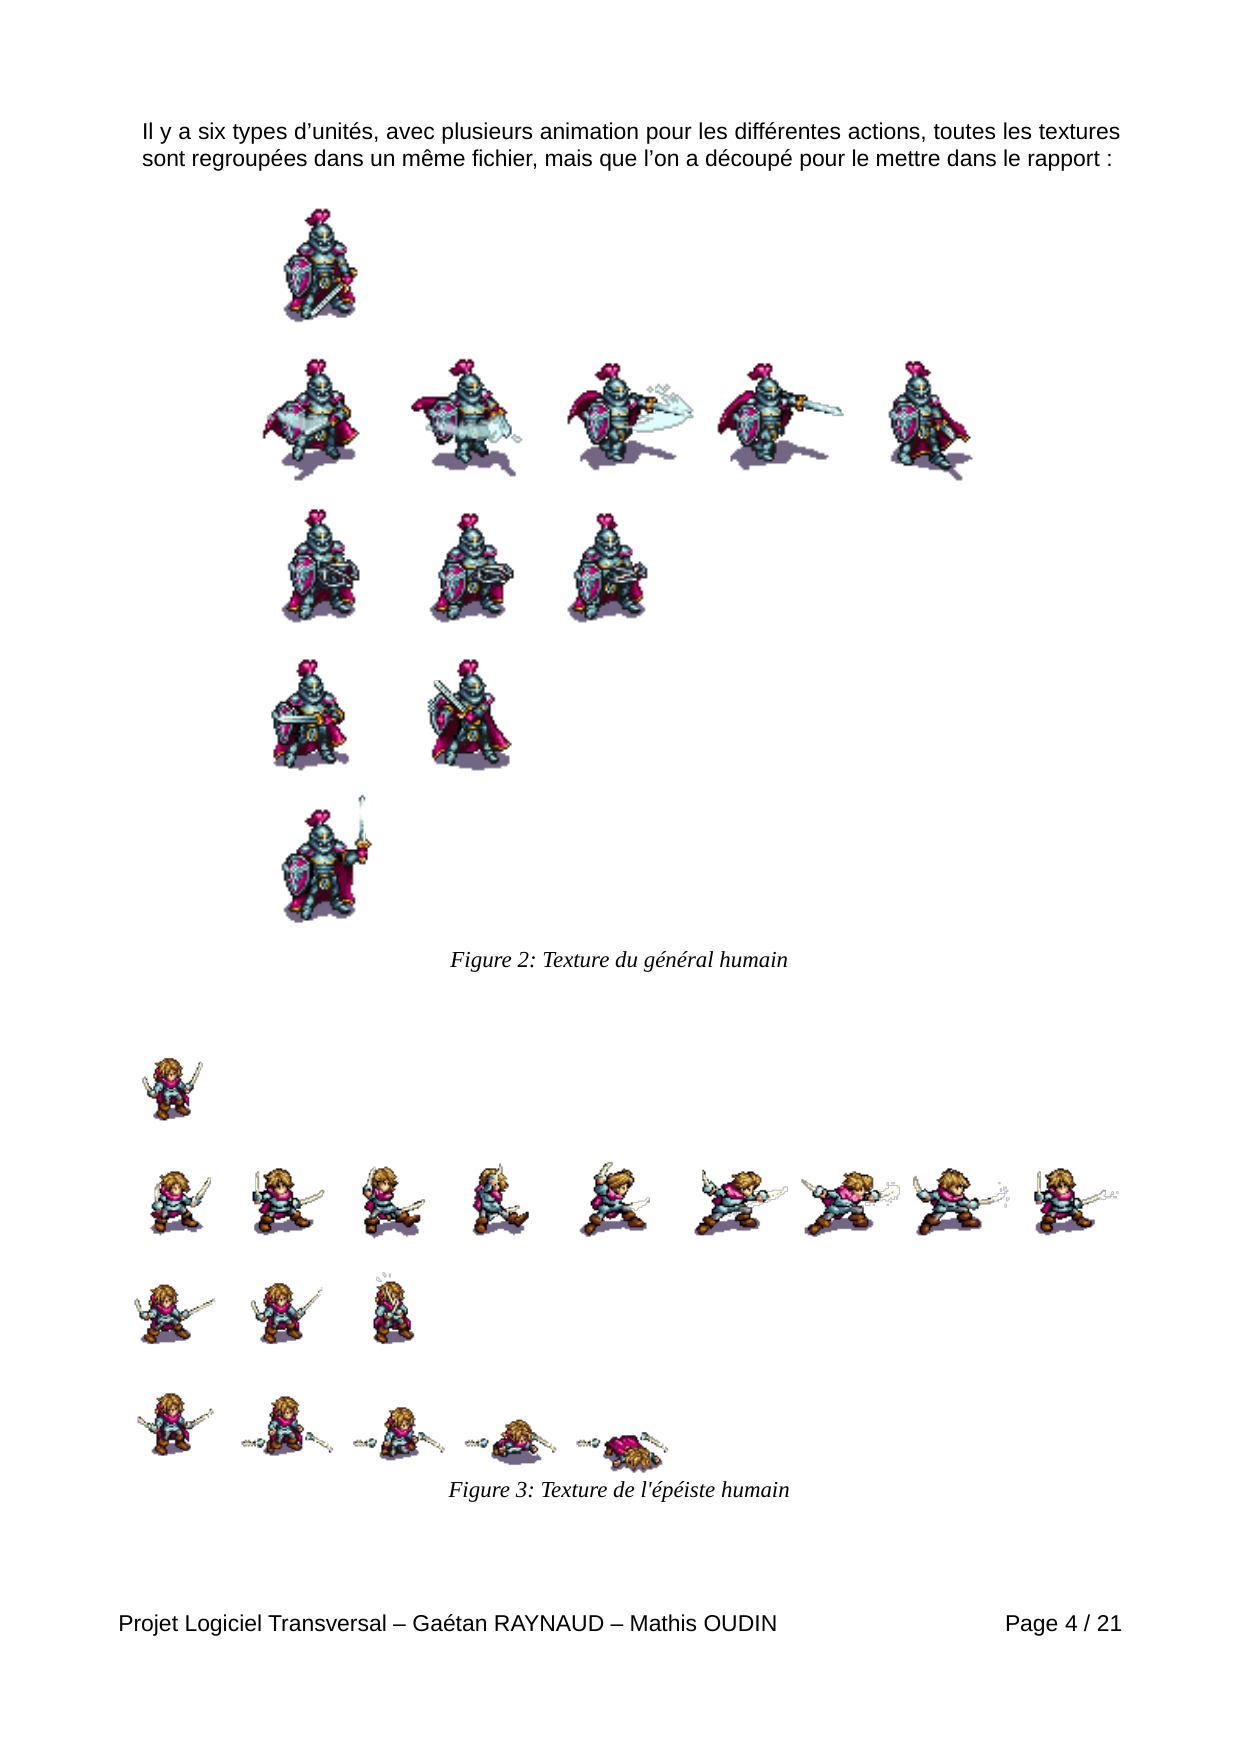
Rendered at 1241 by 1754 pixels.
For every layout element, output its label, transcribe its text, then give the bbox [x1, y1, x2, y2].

text Il y a six types d’unités, avec plusieurs animation pour les différentes actions, toutes les textures sont regroupées dans un même fichier, mais que l’on a découpé pour le mettre dans le rapport : [142, 118, 1122, 171]
picture [118, 1029, 1123, 1476]
text Figure 2: Texture du général humain [245, 946, 995, 972]
picture [245, 195, 995, 946]
text Figure 3: Texture de l'épéiste humain [118, 1476, 1122, 1502]
